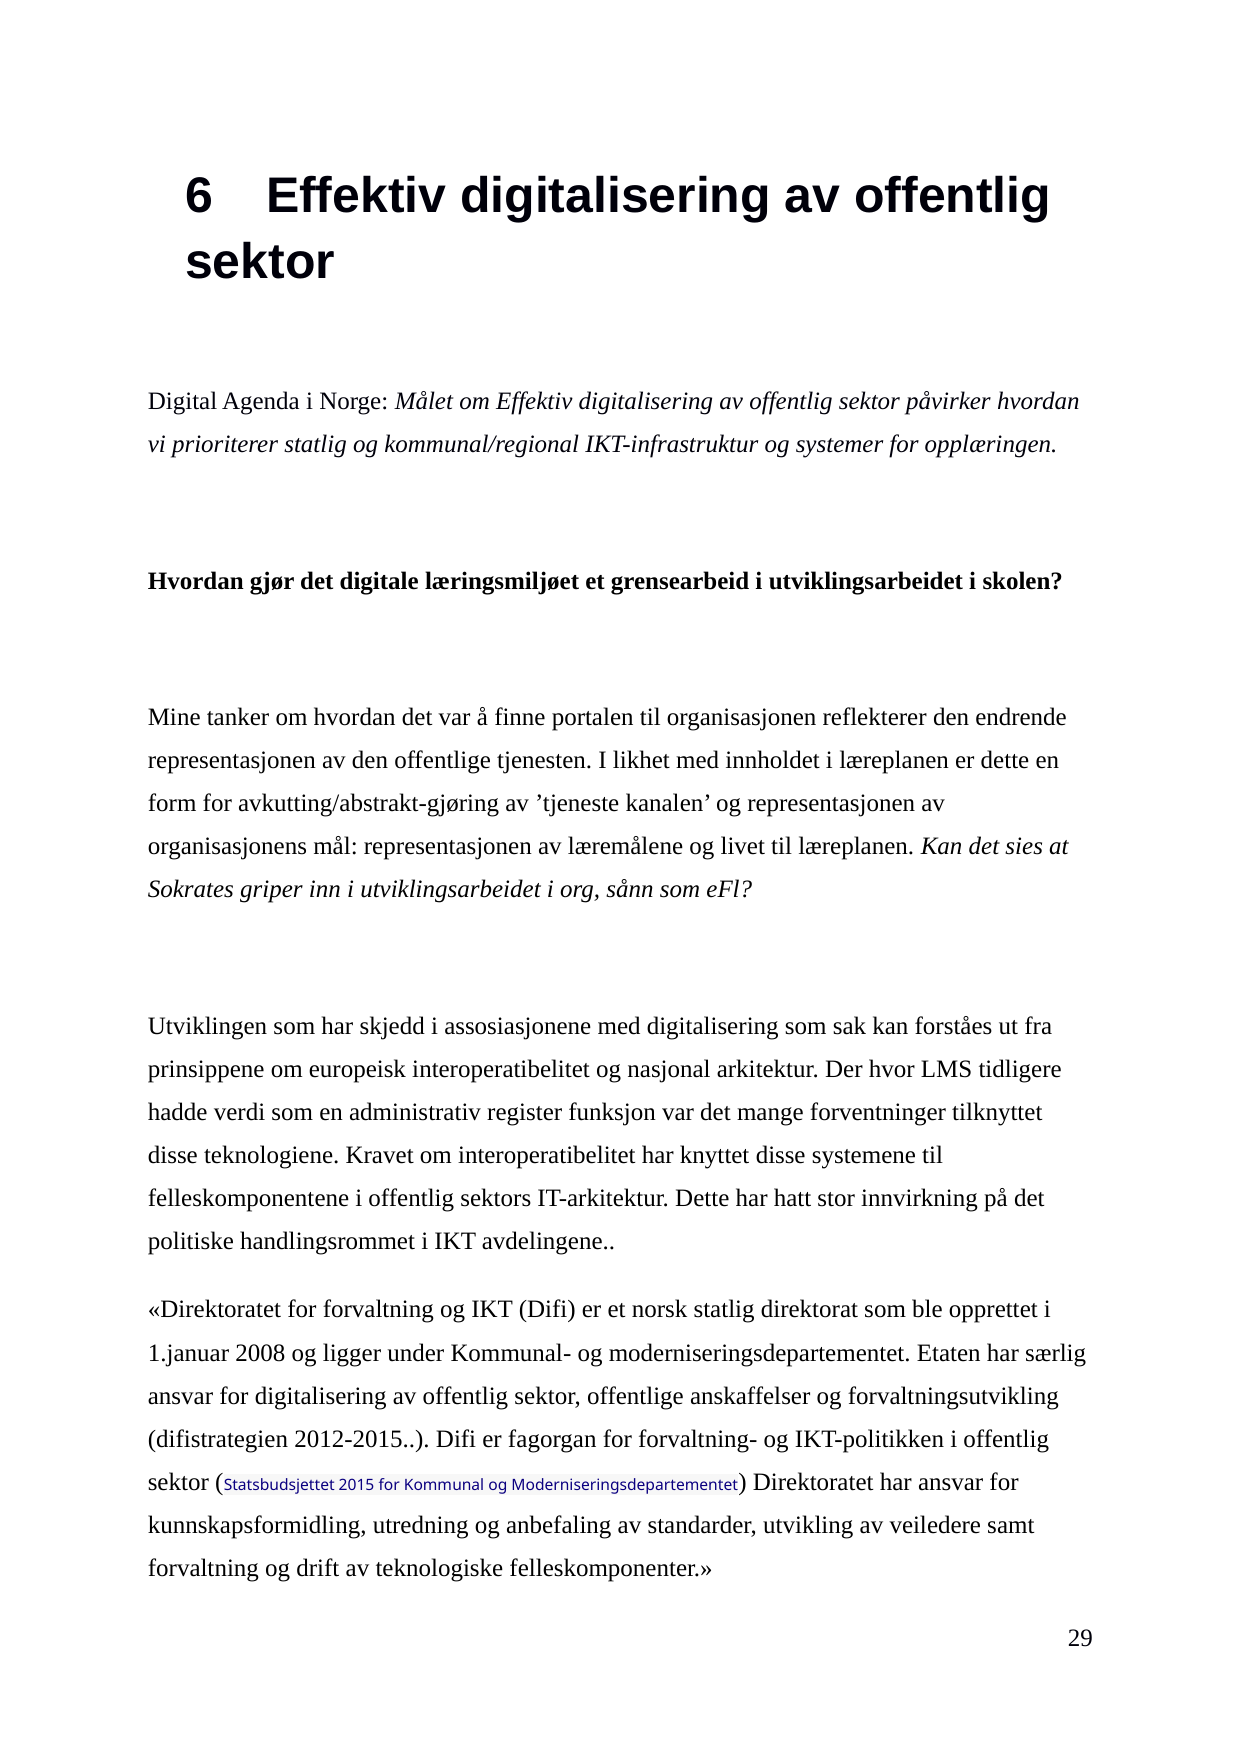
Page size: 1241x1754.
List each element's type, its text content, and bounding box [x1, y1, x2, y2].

text Utviklingen som har skjedd i assosiasjonene med digitalisering som sak kan forståes ut fra prinsippene om europeisk interoperatibelitet og nasjonal arkitektur. Der hvor LMS tidligere hadde verdi som en administrativ register funksjon var det mange forventninger tilknyttet disse teknologiene. Kravet om interoperatibelitet har knyttet disse systemene til felleskomponentene i offentlig sektors IT-arkitektur. Dette har hatt stor innvirkning på det politiske handlingsrommet i IKT avdelingene.. [148, 1011, 1092, 1255]
text Digital Agenda i Norge: Målet om Effektiv digitalisering av offentlig sektor påvirker hvordan vi prioriterer statlig og kommunal/regional IKT-infrastruktur og systemer for opplæringen. [148, 386, 1092, 458]
text Mine tanker om hvordan det var å finne portalen til organisasjonen reflekterer den endrende representasjonen av den offentlige tjenesten. I likhet med innholdet i læreplanen er dette en form for avkutting/abstrakt-gjøring av ’tjeneste kanalen’ og representasjonen av organisasjonens mål: representasjonen av læremålene og livet til læreplanen. Kan det sies at Sokrates griper inn i utviklingsarbeidet i org, sånn som eFl? [148, 702, 1092, 903]
text «Direktoratet for forvaltning og IKT (Difi) er et norsk statlig direktorat som ble opprettet i 1.januar 2008 og ligger under Kommunal- og moderniseringsdepartementet. Etaten har særlig ansvar for digitalisering av offentlig sektor, offentlige anskaffelser og forvaltningsutvikling (difistrategien 2012-2015..). Difi er fagorgan for forvaltning- og IKT-politikken i offentlig sektor (Statsbudsjettet 2015 for Kommunal og Moderniseringsdepartementet) Direktoratet har ansvar for kunnskapsformidling, utredning og anbefaling av standarder, utvikling av veiledere samt forvaltning og drift av teknologiske felleskomponenter.» [148, 1294, 1092, 1582]
subtitle Effektiv digitalisering av offentlig sektor [185, 165, 1092, 289]
text Hvordan gjør det digitale læringsmiljøet et grensearbeid i utviklingsarbeidet i skolen? [148, 566, 1092, 594]
